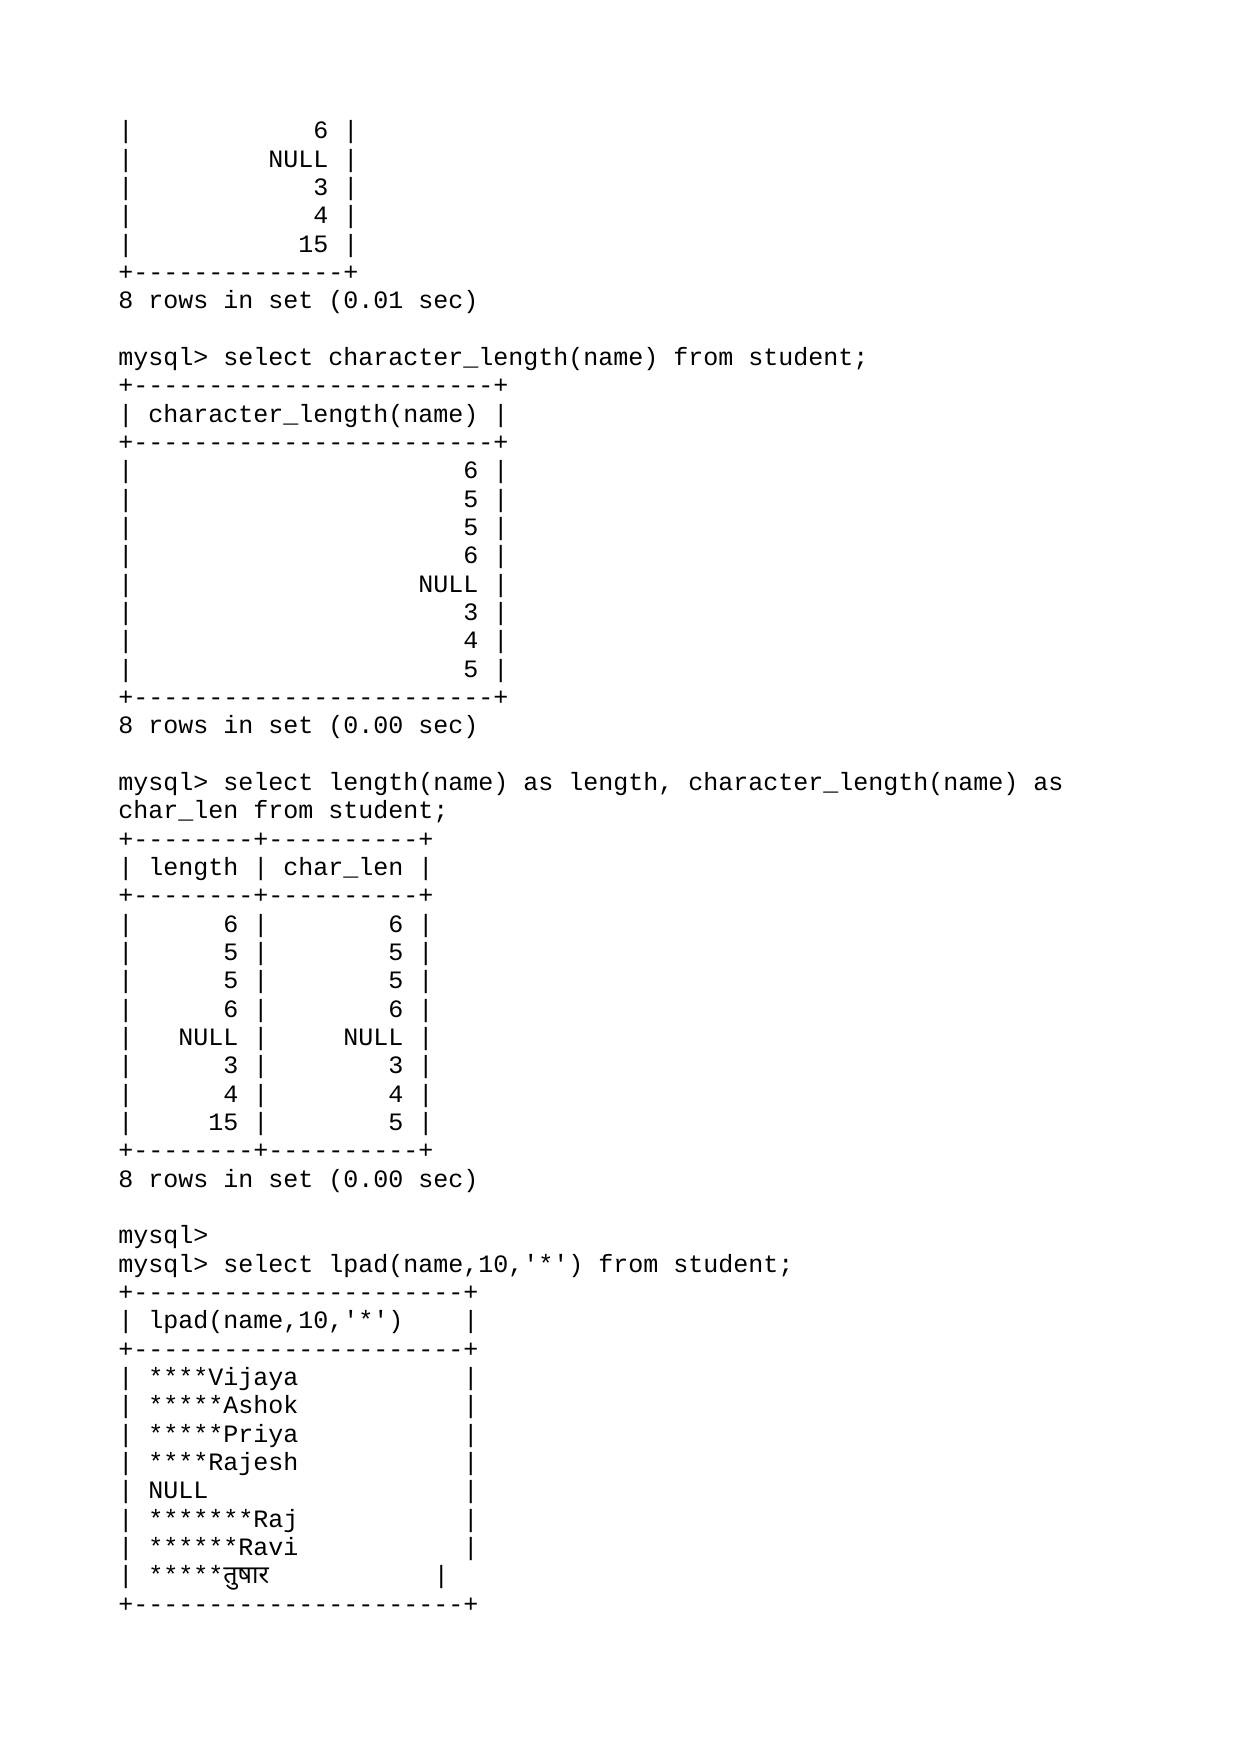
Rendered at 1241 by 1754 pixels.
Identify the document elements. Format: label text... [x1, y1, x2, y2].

text +----------------------+ [118, 1336, 1122, 1365]
text +------------------------+ [118, 430, 1122, 458]
text | 3 | [118, 600, 1122, 628]
text 8 rows in set (0.01 sec) [118, 288, 1122, 316]
text | *****Priya | [118, 1421, 1122, 1450]
text | 6 | [118, 543, 1122, 571]
text | 4 | [118, 203, 1122, 231]
text mysql> [118, 1223, 1122, 1251]
text | ****Rajesh | [118, 1450, 1122, 1478]
text | NULL | [118, 571, 1122, 600]
text | *****Ashok | [118, 1393, 1122, 1421]
text | 5 | [118, 656, 1122, 685]
text | character_length(name) | [118, 401, 1122, 430]
text | 15 | [118, 231, 1122, 260]
text | 5 | [118, 486, 1122, 515]
text | NULL | NULL | [118, 1025, 1122, 1053]
text | NULL | [118, 146, 1122, 175]
text | 6 | 6 | [118, 996, 1122, 1025]
text | *****तुषार | [118, 1563, 1122, 1591]
text 8 rows in set (0.00 sec) [118, 1166, 1122, 1195]
text | 5 | 5 | [118, 968, 1122, 996]
text +--------+----------+ [118, 826, 1122, 855]
text | NULL | [118, 1478, 1122, 1506]
text | 3 | 3 | [118, 1053, 1122, 1081]
text | 5 | [118, 515, 1122, 543]
text +----------------------+ [118, 1280, 1122, 1308]
text +------------------------+ [118, 685, 1122, 713]
text +------------------------+ [118, 373, 1122, 401]
text +--------+----------+ [118, 1138, 1122, 1166]
text | ******Ravi | [118, 1535, 1122, 1563]
text | 6 | [118, 118, 1122, 146]
text | ****Vijaya | [118, 1365, 1122, 1393]
text | 4 | 4 | [118, 1081, 1122, 1110]
text +----------------------+ [118, 1591, 1122, 1620]
text mysql> select character_length(name) from student; [118, 345, 1122, 373]
text | 6 | 6 | [118, 911, 1122, 940]
text | lpad(name,10,'*') | [118, 1308, 1122, 1336]
text 8 rows in set (0.00 sec) [118, 713, 1122, 741]
text | 4 | [118, 628, 1122, 656]
text | 5 | 5 | [118, 940, 1122, 968]
text +--------+----------+ [118, 883, 1122, 911]
text mysql> select length(name) as length, character_length(name) as char_len from student; [118, 770, 1122, 826]
text | *******Raj | [118, 1506, 1122, 1535]
text | 15 | 5 | [118, 1110, 1122, 1138]
text mysql> select lpad(name,10,'*') from student; [118, 1251, 1122, 1280]
text | 6 | [118, 458, 1122, 486]
text +--------------+ [118, 260, 1122, 288]
text | 3 | [118, 175, 1122, 203]
text | length | char_len | [118, 855, 1122, 883]
